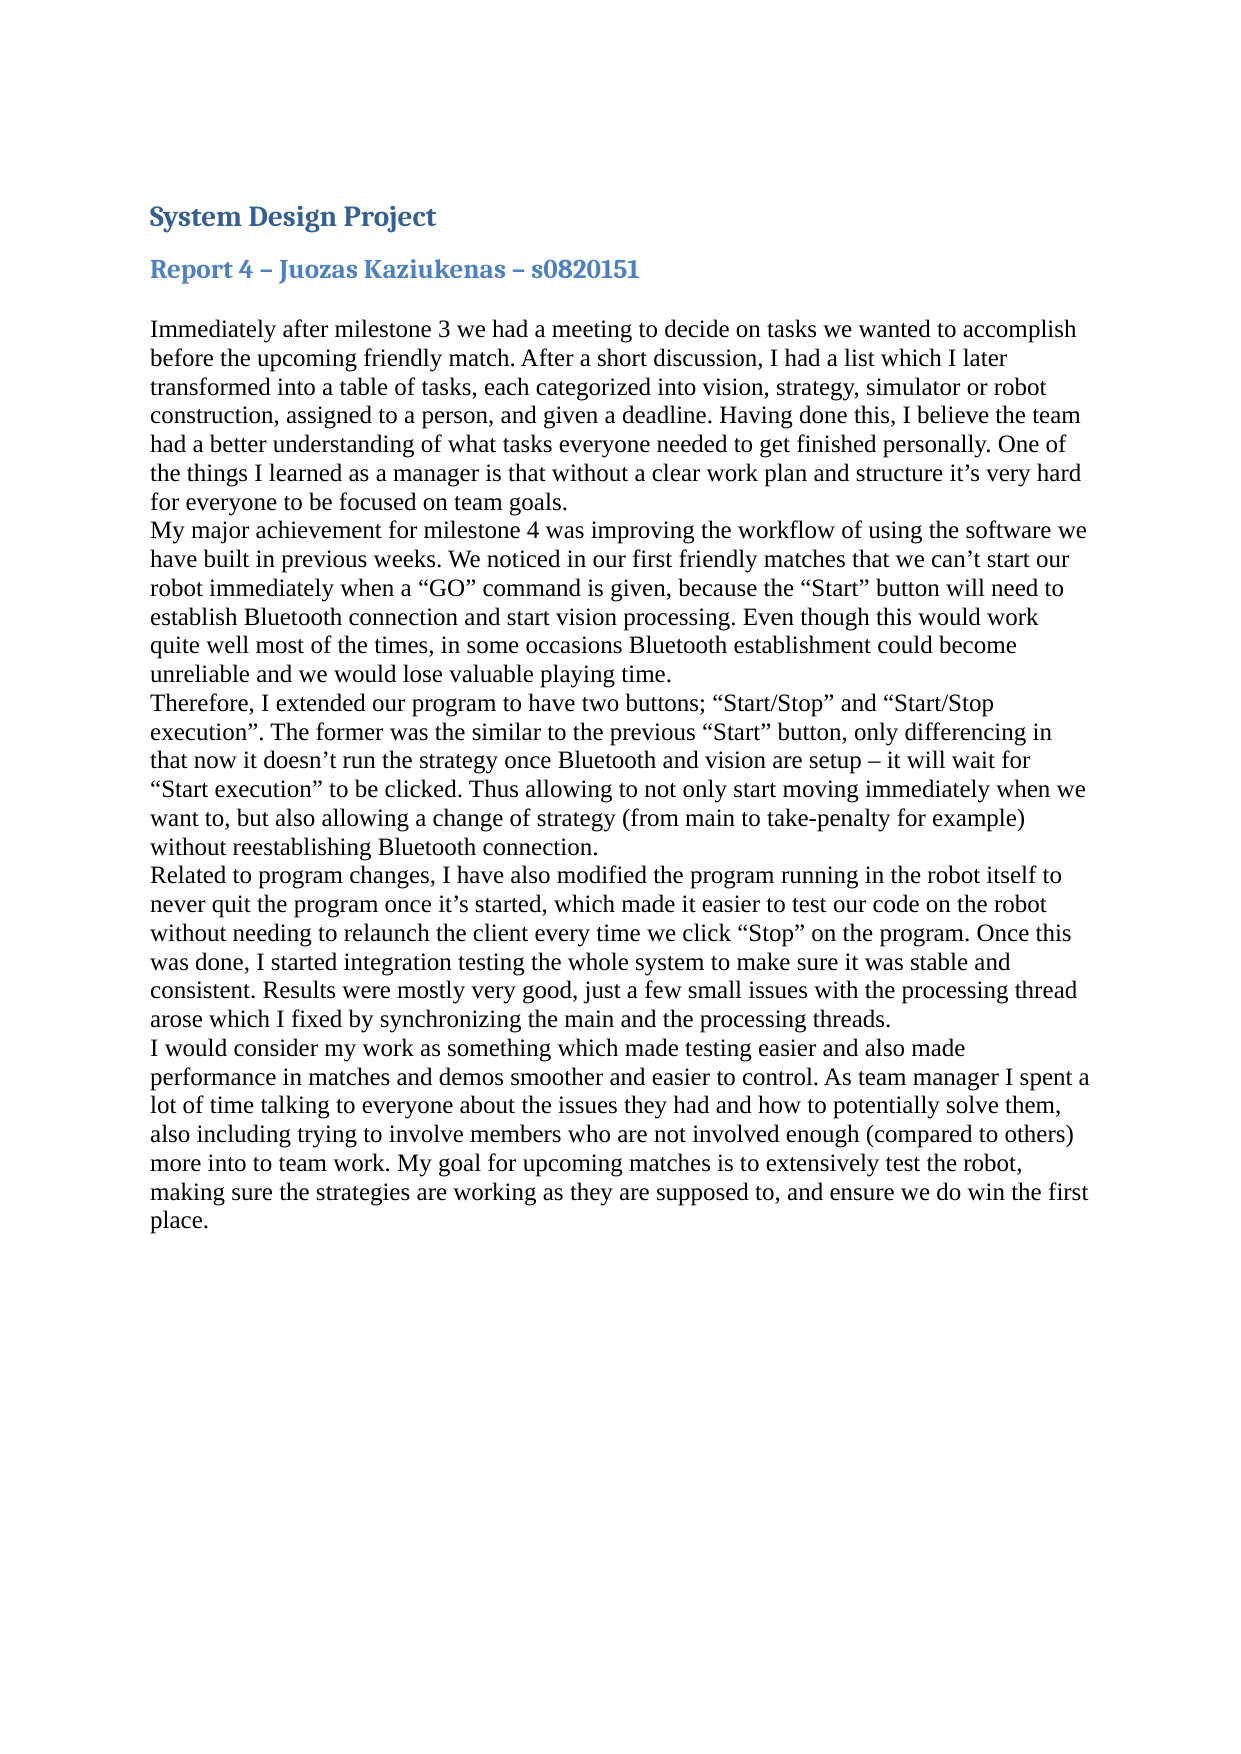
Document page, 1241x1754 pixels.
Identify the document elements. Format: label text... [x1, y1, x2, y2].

subtitle Report 4 – Juozas Kaziukenas – s0820151 [150, 254, 1090, 286]
text Related to program changes, I have also modified the program running in the robot itself to never quit the program once it’s started, which made it easier to test our code on the robot without needing to relaunch the client every time we click “Stop” on the program. Once this was done, I started integration testing the whole system to make sure it was stable and consistent. Results were mostly very good, just a few small issues with the processing thread arose which I fixed by synchronizing the main and the processing threads. [150, 861, 1090, 1033]
text Immediately after milestone 3 we had a meeting to decide on tasks we wanted to accomplish before the upcoming friendly match. After a short discussion, I had a list which I later transformed into a table of tasks, each categorized into vision, strategy, simulator or robot construction, assigned to a person, and given a deadline. Having done this, I believe the team had a better understanding of what tasks everyone needed to get finished personally. One of the things I learned as a manager is that without a clear work plan and structure it’s very hard for everyone to be focused on team goals. [150, 314, 1090, 516]
text Therefore, I extended our program to have two buttons; “Start/Stop” and “Start/Stop execution”. The former was the similar to the previous “Start” button, only differencing in that now it doesn’t run the strategy once Bluetooth and vision are setup – it will wait for “Start execution” to be clicked. Thus allowing to not only start moving immediately when we want to, but also allowing a change of strategy (from main to take-penalty for example) without reestablishing Bluetooth connection. [150, 688, 1090, 861]
text My major achievement for milestone 4 was improving the workflow of using the software we have built in previous weeks. We noticed in our first friendly matches that we can’t start our robot immediately when a “GO” command is given, because the “Start” button will need to establish Bluetooth connection and start vision processing. Even though this would work quite well most of the times, in some occasions Bluetooth establishment could become unreliable and we would lose valuable playing time. [150, 516, 1090, 688]
text I would consider my work as something which made testing easier and also made performance in matches and demos smoother and easier to control. As team manager I spent a lot of time talking to everyone about the issues they had and how to potentially solve them, also including trying to involve members who are not involved enough (compared to others) more into to team work. My goal for upcoming matches is to extensively test the robot, making sure the strategies are working as they are supposed to, and ensure we do win the first place. [150, 1033, 1090, 1234]
subtitle System Design Project [150, 200, 1090, 233]
